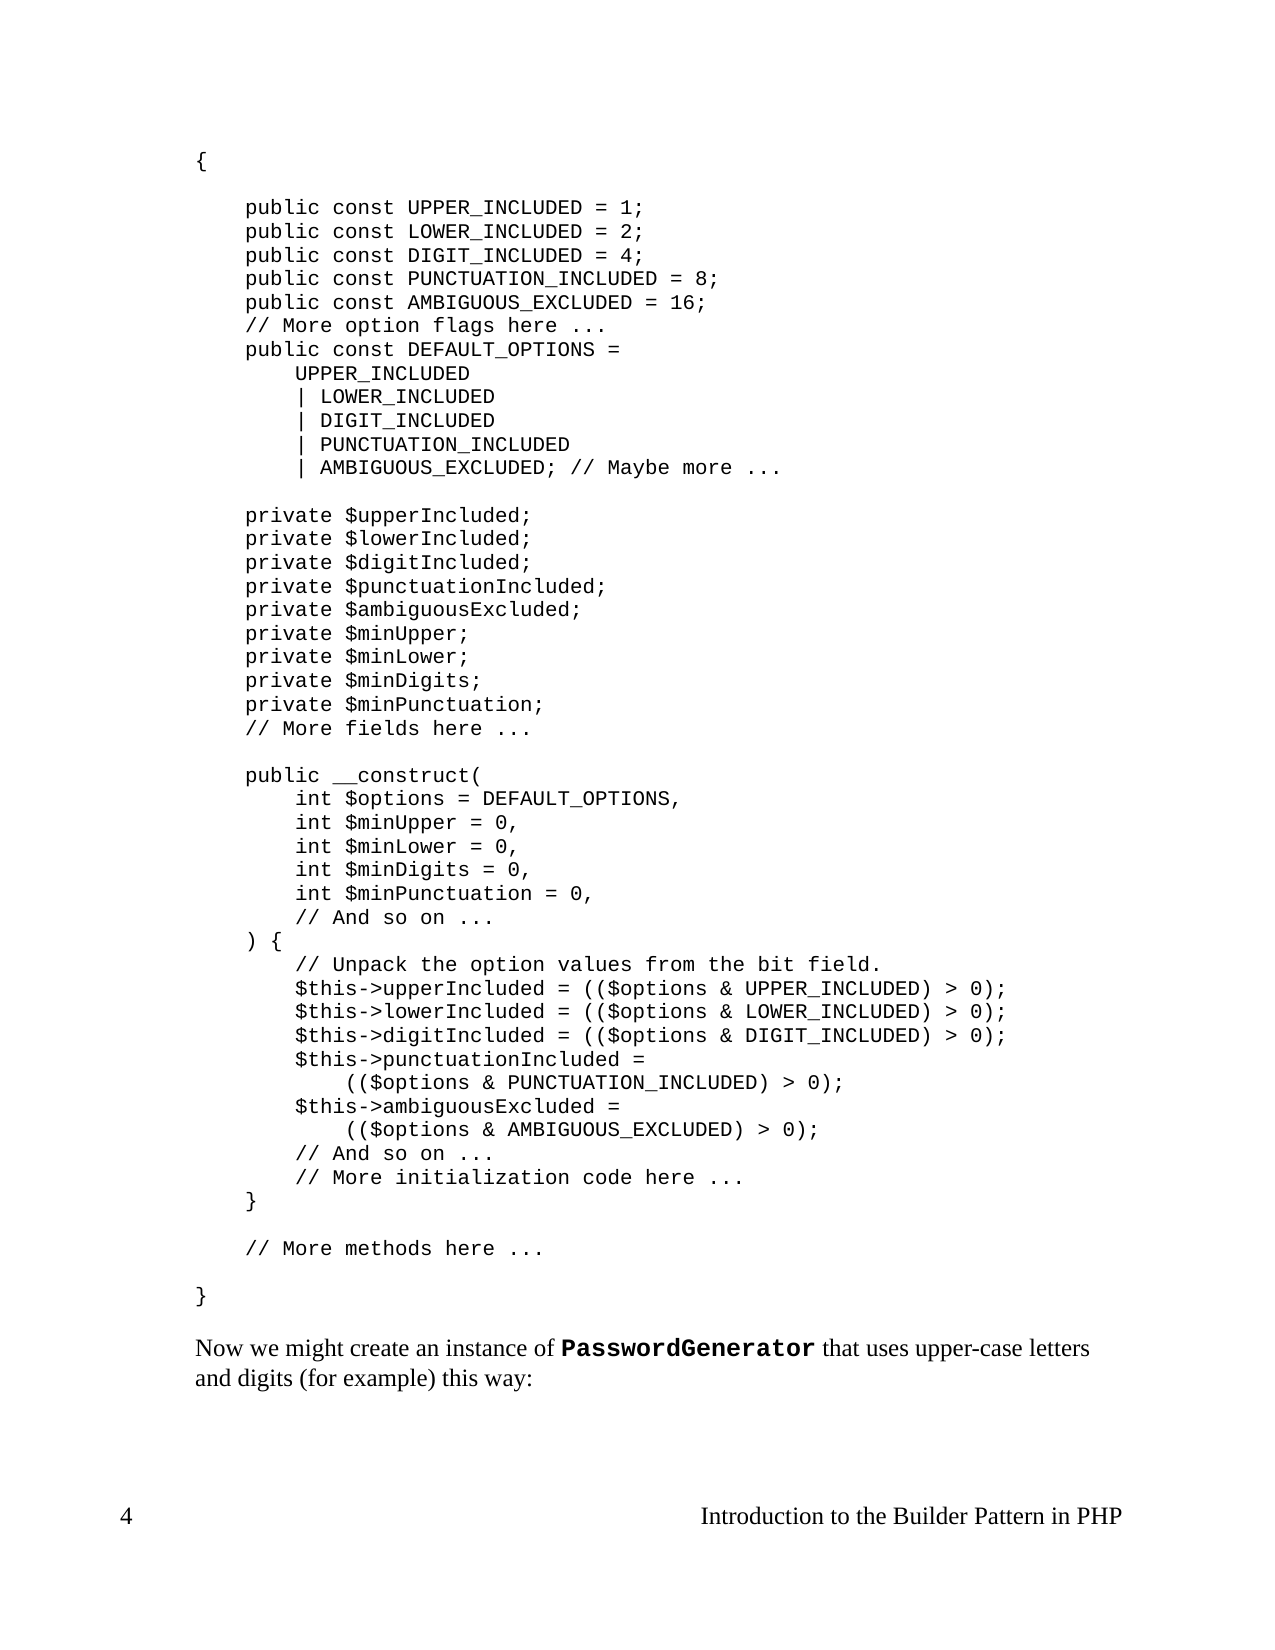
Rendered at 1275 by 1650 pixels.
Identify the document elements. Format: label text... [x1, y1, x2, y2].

list $this->ambiguousExcluded = (($options & AMBIGUOUS_EXCLUDED) > 0); [157, 1096, 1125, 1143]
list public __construct( [157, 765, 1125, 788]
list public const AMBIGUOUS_EXCLUDED = 16; [157, 292, 1125, 316]
list private $punctuationIncluded; [157, 576, 1125, 599]
list private $minDigits; [157, 670, 1125, 694]
list } [157, 1285, 1125, 1309]
list $this->lowerIncluded = (($options & LOWER_INCLUDED) > 0); [157, 1001, 1125, 1025]
list // More fields here ... [157, 717, 1125, 741]
list private $lowerIncluded; [157, 528, 1125, 552]
list int $minPunctuation = 0, [157, 883, 1125, 907]
list int $minDigits = 0, [157, 859, 1125, 883]
list private $minLower; [157, 647, 1125, 670]
list Now we might create an instance of PasswordGenerator that uses upper-case letters and digits (for example) this way: [157, 1333, 1125, 1392]
list | AMBIGUOUS_EXCLUDED; // Maybe more ... [157, 457, 1125, 481]
list public const UPPER_INCLUDED = 1; [157, 197, 1125, 221]
list // And so on ... [157, 907, 1125, 930]
list int $options = DEFAULT_OPTIONS, [157, 788, 1125, 812]
list public const DIGIT_INCLUDED = 4; [157, 244, 1125, 268]
list } [157, 1190, 1125, 1214]
list private $minPunctuation; [157, 694, 1125, 717]
list $this->digitIncluded = (($options & DIGIT_INCLUDED) > 0); [157, 1025, 1125, 1048]
list public const LOWER_INCLUDED = 2; [157, 221, 1125, 244]
list $this->upperIncluded = (($options & UPPER_INCLUDED) > 0); [157, 978, 1125, 1001]
list int $minLower = 0, [157, 836, 1125, 859]
list public const PUNCTUATION_INCLUDED = 8; [157, 268, 1125, 292]
list $this->punctuationIncluded = (($options & PUNCTUATION_INCLUDED) > 0); [157, 1048, 1125, 1096]
list private $digitIncluded; [157, 552, 1125, 576]
list private $upperIncluded; [157, 505, 1125, 528]
list public const DEFAULT_OPTIONS = [157, 339, 1125, 363]
list UPPER_INCLUDED [157, 363, 1125, 386]
list { [157, 150, 1125, 174]
list private $ambiguousExcluded; [157, 599, 1125, 623]
list // More methods here ... [157, 1238, 1125, 1261]
list | PUNCTUATION_INCLUDED [157, 434, 1125, 457]
list // Unpack the option values from the bit field. [157, 954, 1125, 978]
list // And so on ... [157, 1143, 1125, 1167]
list | DIGIT_INCLUDED [157, 410, 1125, 434]
list // More initialization code here ... [157, 1167, 1125, 1190]
list int $minUpper = 0, [157, 812, 1125, 836]
list | LOWER_INCLUDED [157, 386, 1125, 410]
list // More option flags here ... [157, 316, 1125, 339]
list private $minUpper; [157, 623, 1125, 647]
list ) { [157, 930, 1125, 954]
